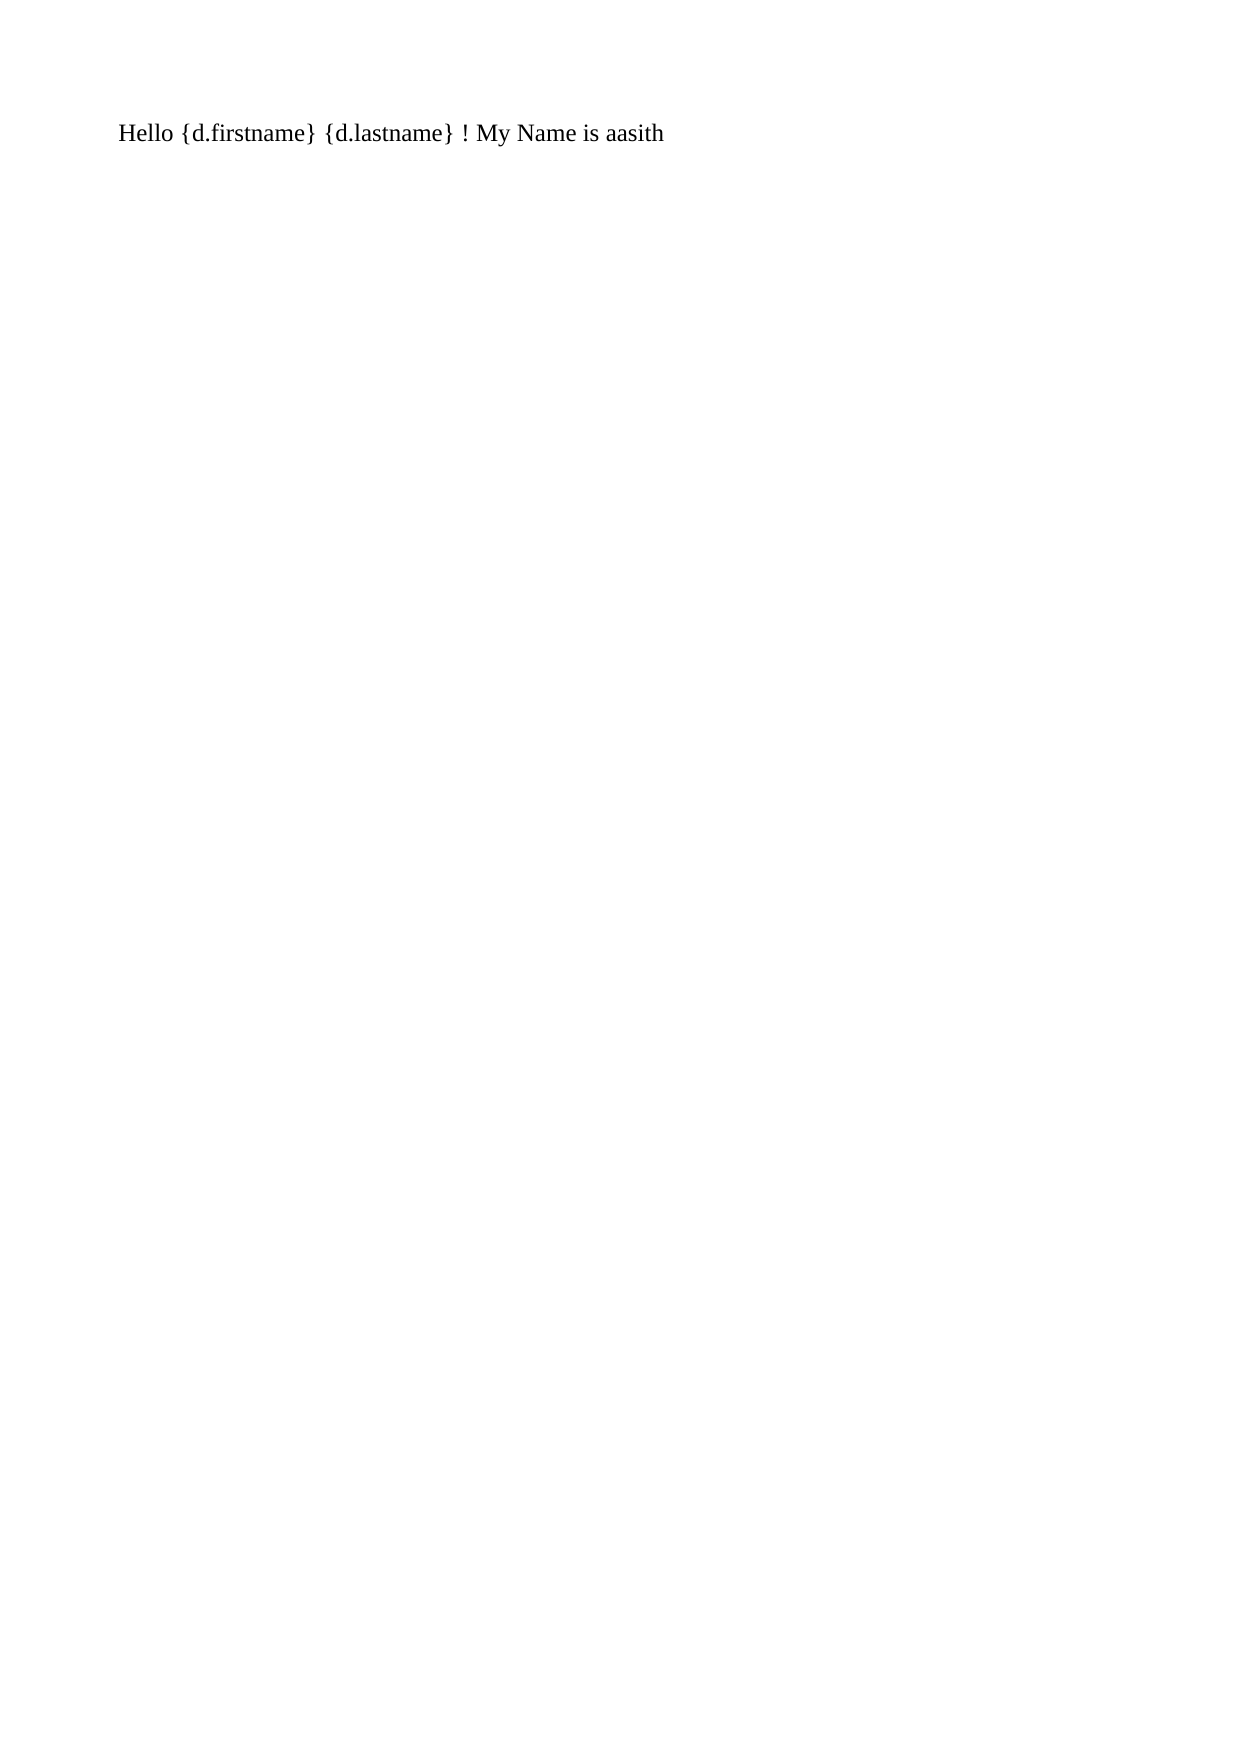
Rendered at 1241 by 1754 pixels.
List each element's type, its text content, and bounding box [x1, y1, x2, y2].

text Hello {d.firstname} {d.lastname} ! My Name is aasith [118, 118, 1122, 147]
